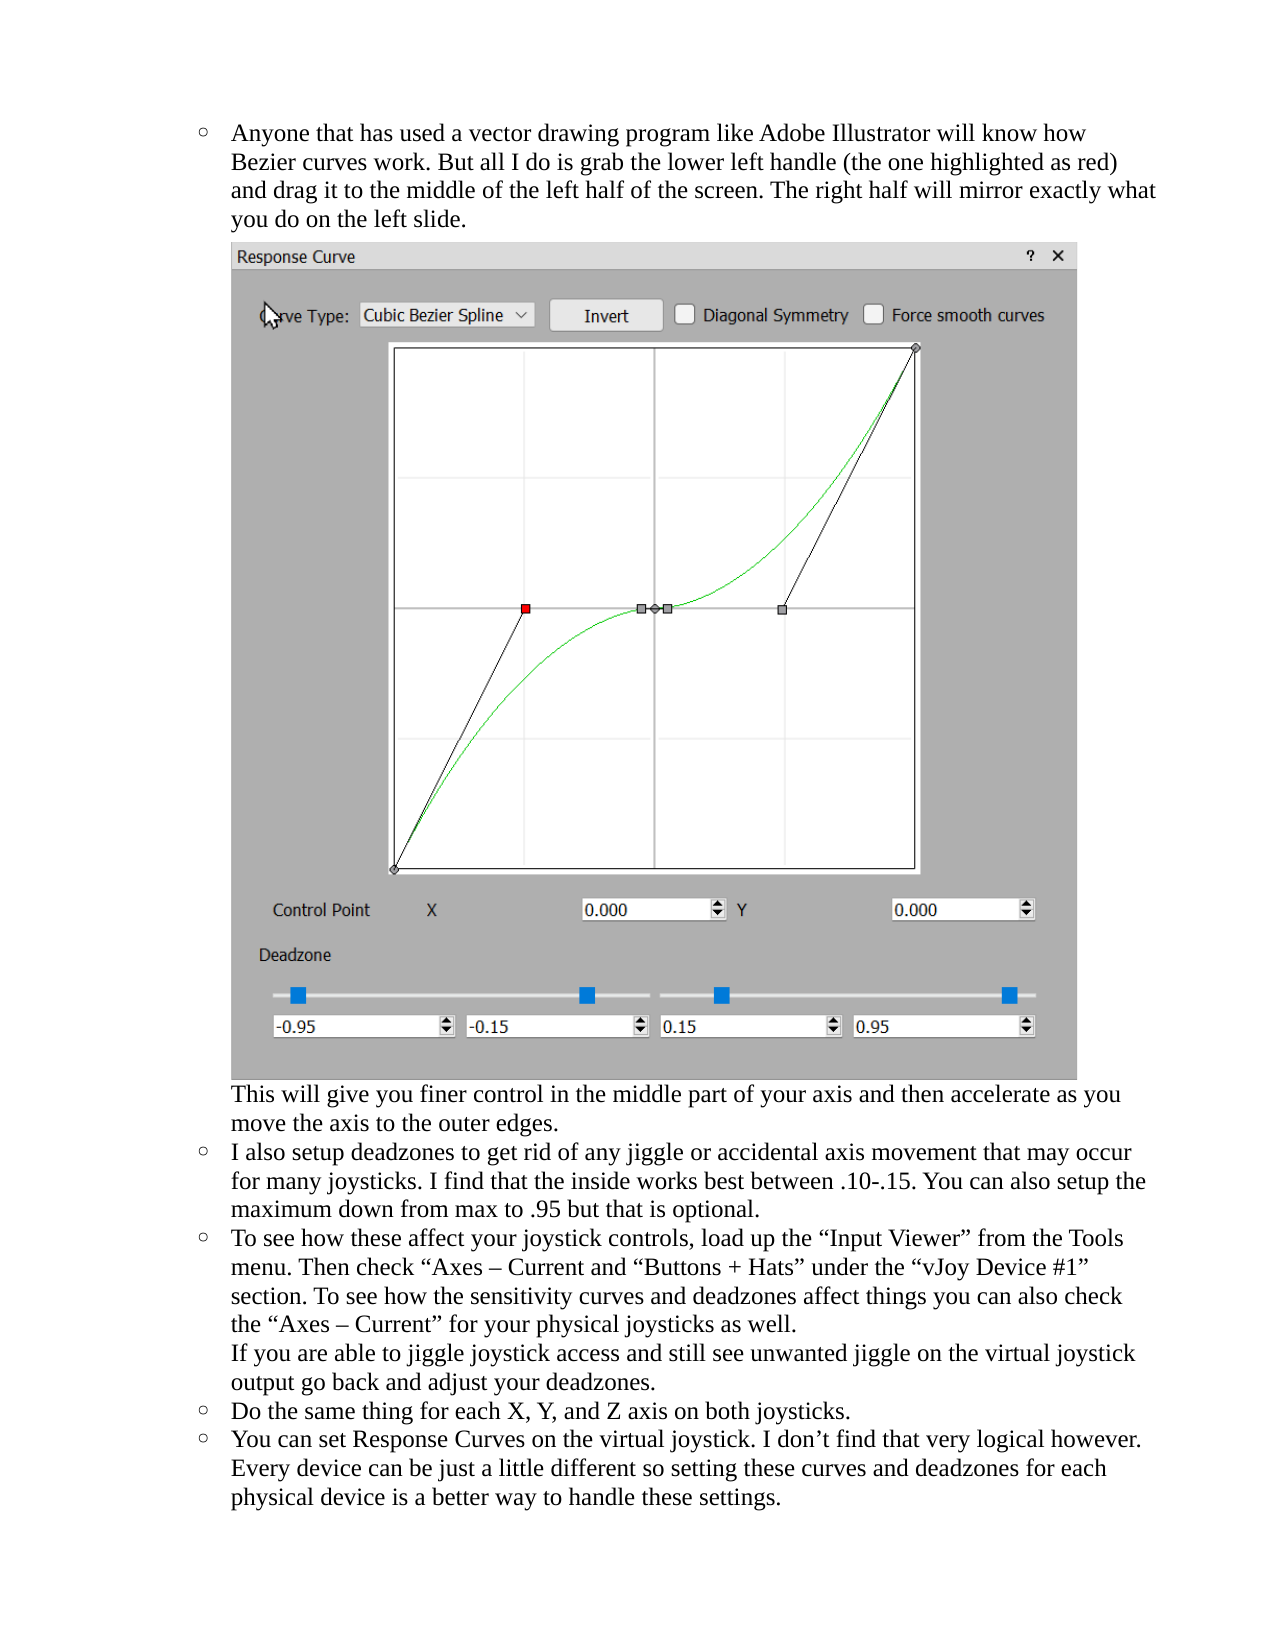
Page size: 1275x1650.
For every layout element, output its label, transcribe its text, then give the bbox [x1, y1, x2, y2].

list You can set Response Curves on the virtual joystick. I don’t find that very logical however. Every device can be just a little different so setting these curves and deadzones for each physical device is a better way to handle these settings. [193, 1424, 1157, 1511]
list Anyone that has used a vector drawing program like Adobe Illustrator will know how Bezier curves work. But all I do is grab the lower left handle (the one highlighted as red) and drag it to the middle of the left half of the screen. The right half will mirror exactly what you do on the left slide. This will give you finer control in the middle part of your axis and then accelerate as you move the axis to the outer edges. [193, 118, 1157, 1137]
list To see how these affect your joystick controls, load up the “Input Viewer” from the Tools menu. Then check “Axes – Current and “Buttons + Hats” under the “vJoy Device #1” section. To see how the sensitivity curves and deadzones affect things you can also check the “Axes – Current” for your physical joysticks as well. If you are able to jiggle joystick access and still see unwanted jiggle on the virtual joystick output go back and adjust your deadzones. [193, 1223, 1157, 1396]
list Do the same thing for each X, Y, and Z axis on both joysticks. [193, 1396, 1157, 1424]
picture [231, 242, 1078, 1080]
list I also setup deadzones to get rid of any jiggle or accidental axis movement that may occur for many joysticks. I find that the inside works best between .10-.15. You can also setup the maximum down from max to .95 but that is optional. [193, 1137, 1157, 1223]
